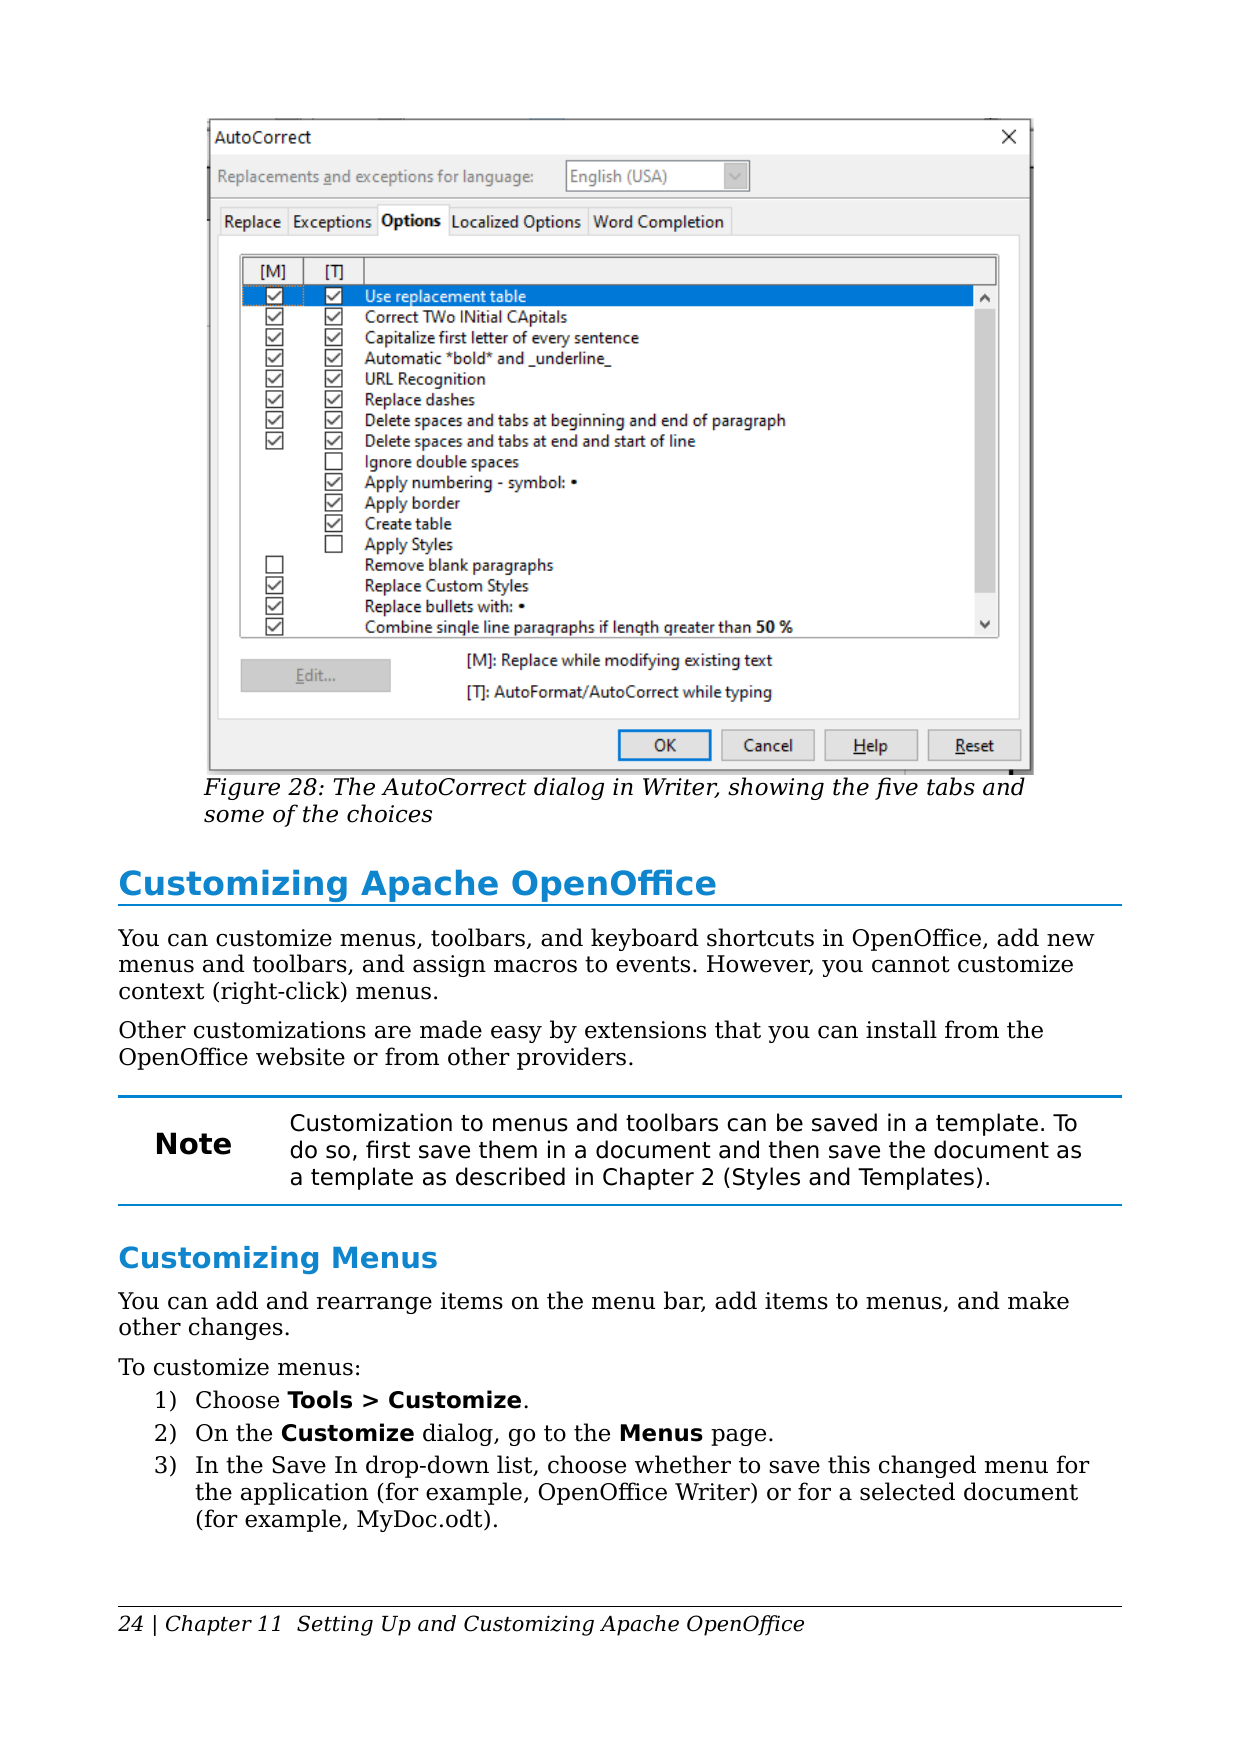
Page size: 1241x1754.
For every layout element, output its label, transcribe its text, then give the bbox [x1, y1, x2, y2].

picture [206, 118, 1034, 775]
list On the Customize dialog, go to the Menus page. [177, 1420, 1122, 1446]
list To customize menus: [118, 1354, 1122, 1380]
subtitle Customizing Menus [118, 1242, 1122, 1276]
text Other customizations are made easy by extensions that you can install from the OpenOffice website or from other providers. [118, 1017, 1122, 1071]
text You can customize menus, toolbars, and keyboard shortcuts in OpenOffice, add new menus and toolbars, and assign macros to events. However, you cannot customize context (right-click) menus. [118, 925, 1122, 1005]
table_header Customization to menus and toolbars can be saved in a template. To do so, first save them in a document and then save the document as a template as described in Chapter 2 (Styles and Templates). [268, 1098, 1122, 1203]
list In the Save In drop-down list, choose whether to save this changed menu for the application (for example, OpenOffice Writer) or for a selected document (for example, MyDoc.odt). [177, 1453, 1122, 1533]
text Figure 28: The AutoCorrect dialog in Writer, showing the five tabs and some of the choices [204, 118, 1036, 828]
subtitle Customizing Apache OpenOffice [118, 865, 1122, 904]
text You can add and rearrange items on the menu bar, add items to menus, and make other changes. [118, 1288, 1122, 1341]
table_header Note [118, 1098, 268, 1203]
list Choose Tools > Customize. [177, 1387, 1122, 1413]
